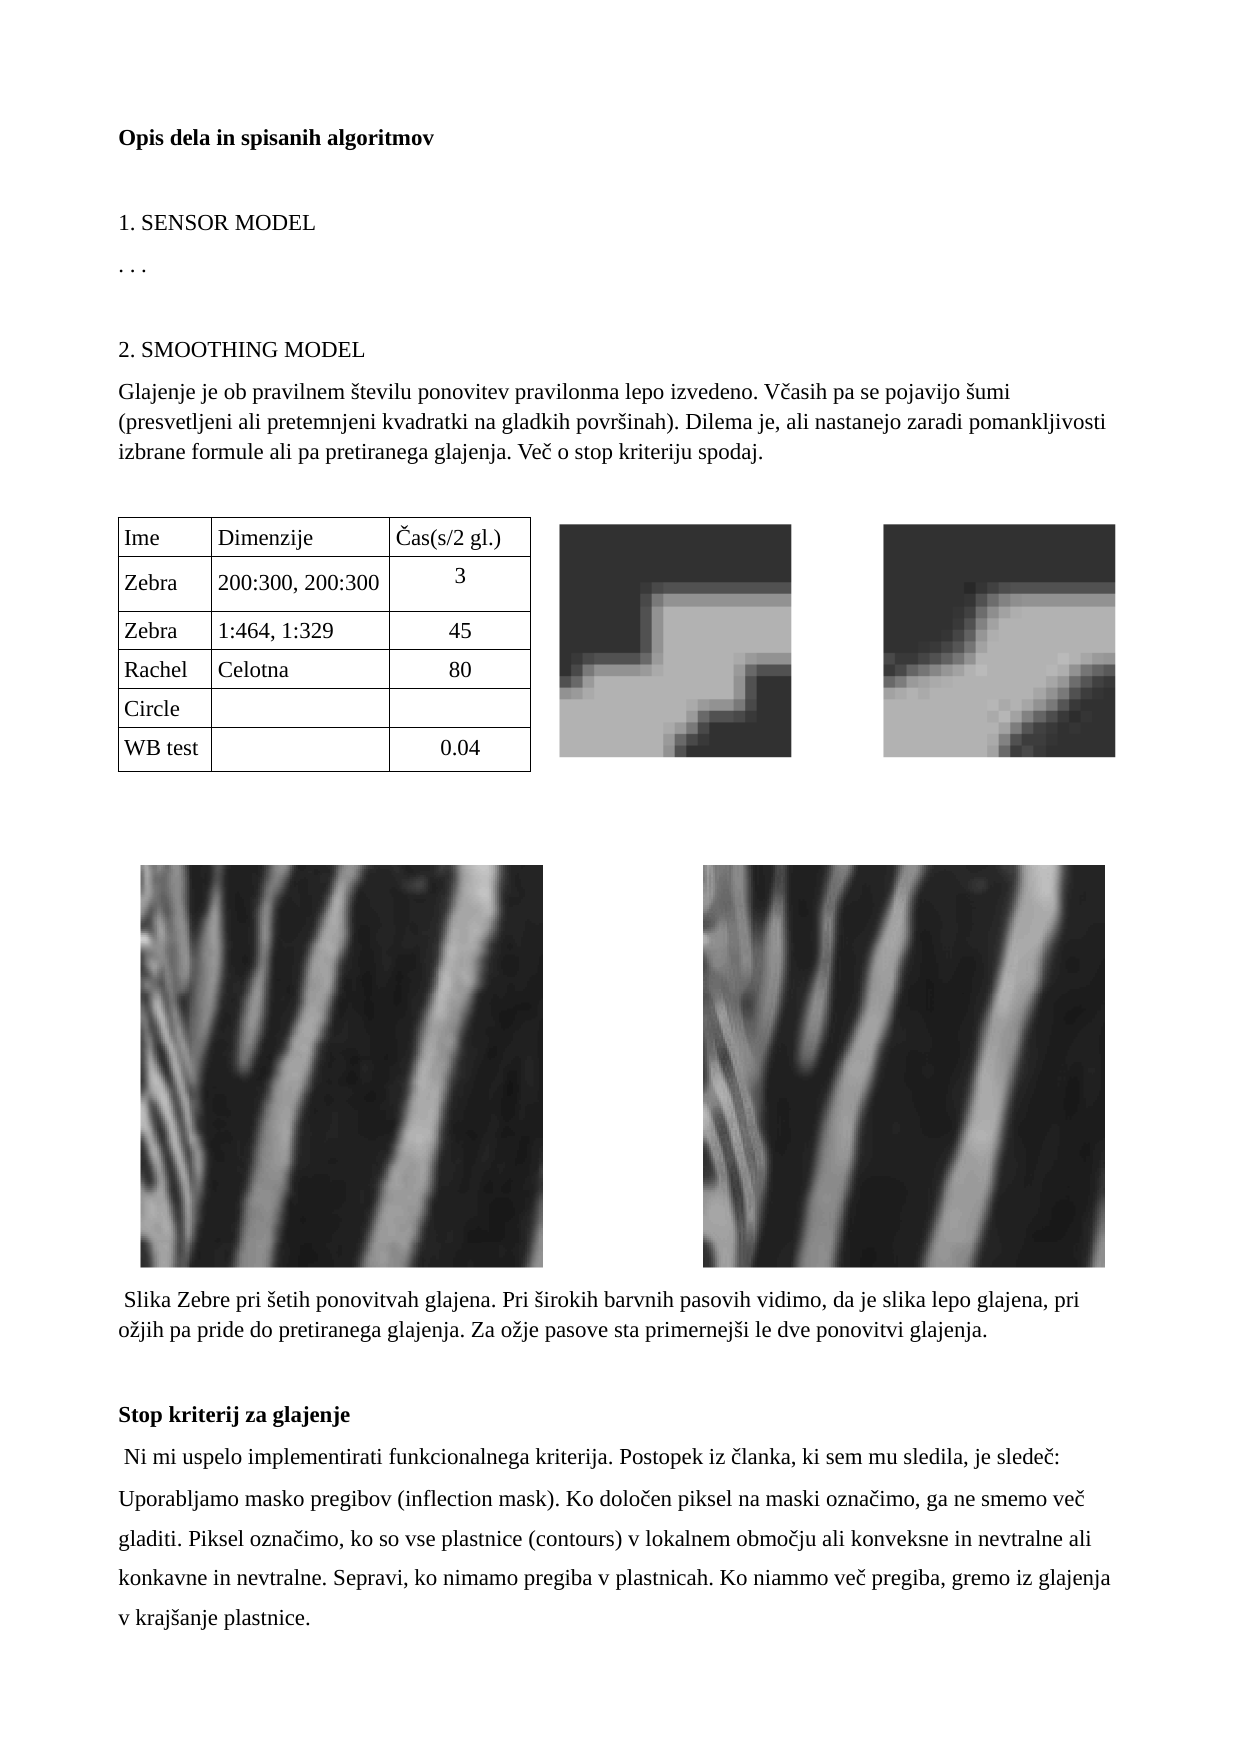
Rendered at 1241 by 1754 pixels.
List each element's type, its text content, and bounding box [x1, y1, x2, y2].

table_cell WB test [119, 728, 211, 771]
table_header Dimenzije [212, 518, 389, 556]
table_cell 1:464, 1:329 [212, 612, 389, 649]
text . . . [118, 251, 1122, 277]
table_cell Circle [119, 689, 211, 727]
table_cell [212, 689, 389, 727]
table_cell Celotna [212, 650, 389, 688]
table_cell Rachel [119, 650, 211, 688]
table_cell 200:300, 200:300 [212, 557, 389, 611]
text 1. SENSOR MODEL [118, 209, 1122, 235]
text Uporabljamo masko pregibov (inflection mask). Ko določen piksel na maski označimo, ga ne smemo več gladiti. Piksel označimo, ko so vse plastnice (contours) v lokalnem območju ali konveksne in nevtralne ali konkavne in nevtralne. Sepravi, ko nimamo pregiba v plastnicah. Ko niammo več pregiba, gremo iz glajenja v krajšanje plastnice. [118, 1485, 1122, 1630]
table_header Čas(s/2 gl.) [390, 518, 530, 556]
text Opis dela in spisanih algoritmov [118, 124, 1122, 151]
text Stop kriterij za glajenje [118, 1401, 1122, 1427]
text 2. SMOOTHING MODEL [118, 336, 1122, 362]
table_cell Zebra [119, 612, 211, 649]
table_cell [212, 728, 389, 771]
table_cell 45 [390, 612, 530, 649]
table_cell 3 [390, 557, 530, 611]
table_cell 0.04 [390, 728, 530, 771]
text Glajenje je ob pravilnem številu ponovitev pravilonma lepo izvedeno. Včasih pa se pojavijo šumi (presvetljeni ali pretemnjeni kvadratki na gladkih površinah). Dilema je, ali nastanejo zaradi pomankljivosti izbrane formule ali pa pretiranega glajenja. Več o stop kriteriju spodaj. [118, 378, 1122, 465]
picture [543, 510, 1132, 774]
table_cell [390, 689, 530, 727]
picture [118, 854, 1123, 1282]
text Slika Zebre pri šetih ponovitvah glajena. Pri širokih barvnih pasovih vidimo, da je slika lepo glajena, pri ožjih pa pride do pretiranega glajenja. Za ožje pasove sta primernejši le dve ponovitvi glajenja. [118, 1282, 1122, 1342]
table_cell Zebra [119, 557, 211, 611]
table_cell 80 [390, 650, 530, 688]
table_header Ime [119, 518, 211, 556]
text Ni mi uspelo implementirati funkcionalnega kriterija. Postopek iz članka, ki sem mu sledila, je sledeč: [118, 1443, 1122, 1469]
